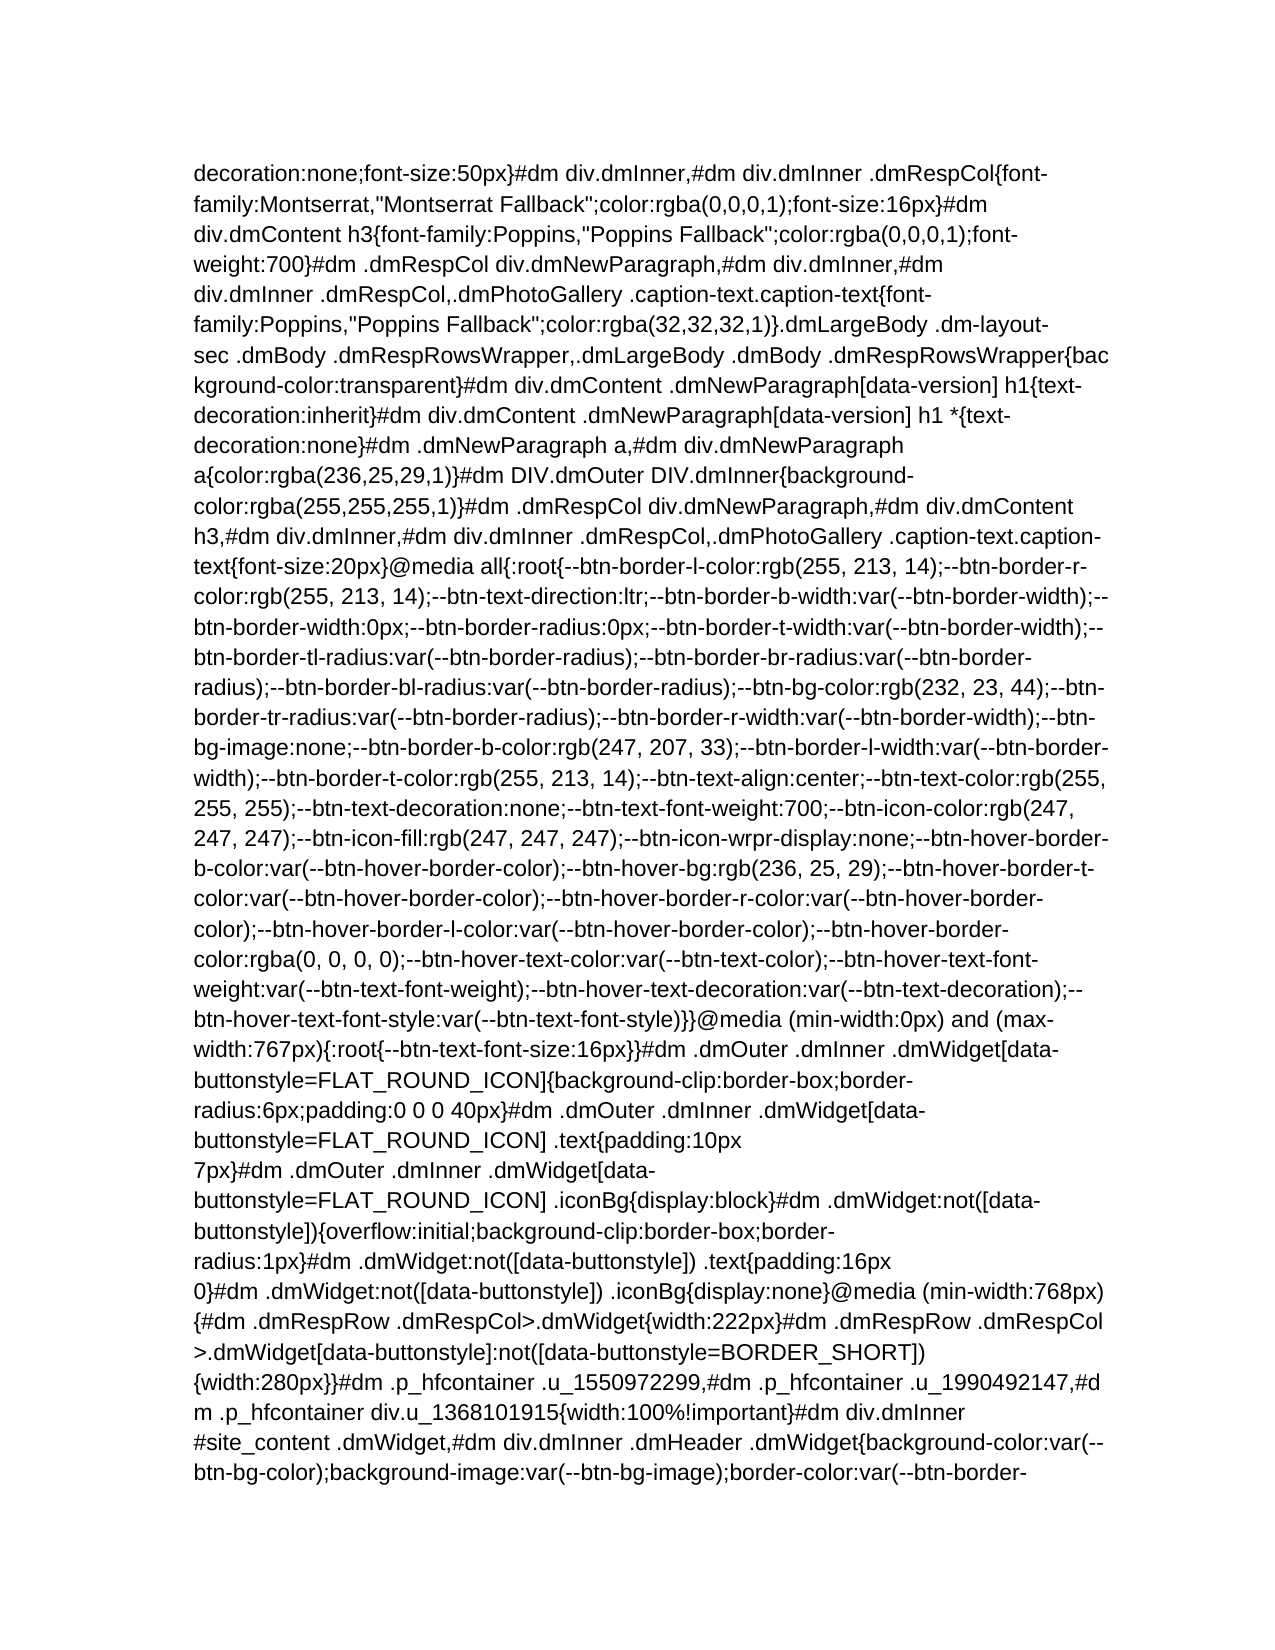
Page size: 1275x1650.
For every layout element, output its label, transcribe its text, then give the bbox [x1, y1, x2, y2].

table_cell [150, 150, 183, 1496]
table_cell decoration:none;font-size:50px}#dm div.dmInner,#dm div.dmInner .dmRespCol{font-family:Montserrat,"Montserrat Fallback";color:rgba(0,0,0,1);font-size:16px}#dm div.dmContent h3{font-family:Poppins,"Poppins Fallback";color:rgba(0,0,0,1);font-weight:700}#dm .dmRespCol div.dmNewParagraph,#dm div.dmInner,#dm div.dmInner .dmRespCol,.dmPhotoGallery .caption-text.caption-text{font-family:Poppins,"Poppins Fallback";color:rgba(32,32,32,1)}.dmLargeBody .dm-layout-sec .dmBody .dmRespRowsWrapper,.dmLargeBody .dmBody .dmRespRowsWrapper{background-color:transparent}#dm div.dmContent .dmNewParagraph[data-version] h1{text-decoration:inherit}#dm div.dmContent .dmNewParagraph[data-version] h1 *{text-decoration:none}#dm .dmNewParagraph a,#dm div.dmNewParagraph a{color:rgba(236,25,29,1)}#dm DIV.dmOuter DIV.dmInner{background-color:rgba(255,255,255,1)}#dm .dmRespCol div.dmNewParagraph,#dm div.dmContent h3,#dm div.dmInner,#dm div.dmInner .dmRespCol,.dmPhotoGallery .caption-text.caption-text{font-size:20px}@media all{:root{--btn-border-l-color:rgb(255, 213, 14);--btn-border-r-color:rgb(255, 213, 14);--btn-text-direction:ltr;--btn-border-b-width:var(--btn-border-width);--btn-border-width:0px;--btn-border-radius:0px;--btn-border-t-width:var(--btn-border-width);--btn-border-tl-radius:var(--btn-border-radius);--btn-border-br-radius:var(--btn-border-radius);--btn-border-bl-radius:var(--btn-border-radius);--btn-bg-color:rgb(232, 23, 44);--btn-border-tr-radius:var(--btn-border-radius);--btn-border-r-width:var(--btn-border-width);--btn-bg-image:none;--btn-border-b-color:rgb(247, 207, 33);--btn-border-l-width:var(--btn-border-width);--btn-border-t-color:rgb(255, 213, 14);--btn-text-align:center;--btn-text-color:rgb(255, 255, 255);--btn-text-decoration:none;--btn-text-font-weight:700;--btn-icon-color:rgb(247, 247, 247);--btn-icon-fill:rgb(247, 247, 247);--btn-icon-wrpr-display:none;--btn-hover-border-b-color:var(--btn-hover-border-color);--btn-hover-bg:rgb(236, 25, 29);--btn-hover-border-t-color:var(--btn-hover-border-color);--btn-hover-border-r-color:var(--btn-hover-border-color);--btn-hover-border-l-color:var(--btn-hover-border-color);--btn-hover-border-color:rgba(0, 0, 0, 0);--btn-hover-text-color:var(--btn-text-color);--btn-hover-text-font-weight:var(--btn-text-font-weight);--btn-hover-text-decoration:var(--btn-text-decoration);--btn-hover-text-font-style:var(--btn-text-font-style)}}@media (min-width:0px) and (max-width:767px){:root{--btn-text-font-size:16px}}#dm .dmOuter .dmInner .dmWidget[data-buttonstyle=FLAT_ROUND_ICON]{background-clip:border-box;border-radius:6px;padding:0 0 0 40px}#dm .dmOuter .dmInner .dmWidget[data-buttonstyle=FLAT_ROUND_ICON] .text{padding:10px 7px}#dm .dmOuter .dmInner .dmWidget[data-buttonstyle=FLAT_ROUND_ICON] .iconBg{display:block}#dm .dmWidget:not([data-buttonstyle]){overflow:initial;background-clip:border-box;border-radius:1px}#dm .dmWidget:not([data-buttonstyle]) .text{padding:16px 0}#dm .dmWidget:not([data-buttonstyle]) .iconBg{display:none}@media (min-width:768px){#dm .dmRespRow .dmRespCol>.dmWidget{width:222px}#dm .dmRespRow .dmRespCol>.dmWidget[data-buttonstyle]:not([data-buttonstyle=BORDER_SHORT]){width:280px}}#dm .p_hfcontainer .u_1550972299,#dm .p_hfcontainer .u_1990492147,#dm .p_hfcontainer div.u_1368101915{width:100%!important}#dm div.dmInner #site_content .dmWidget,#dm div.dmInner .dmHeader .dmWidget{background-color:var(--btn-bg-color);background-image:var(--btn-bg-image);border-color:var(--btn-border- [183, 150, 1125, 1496]
